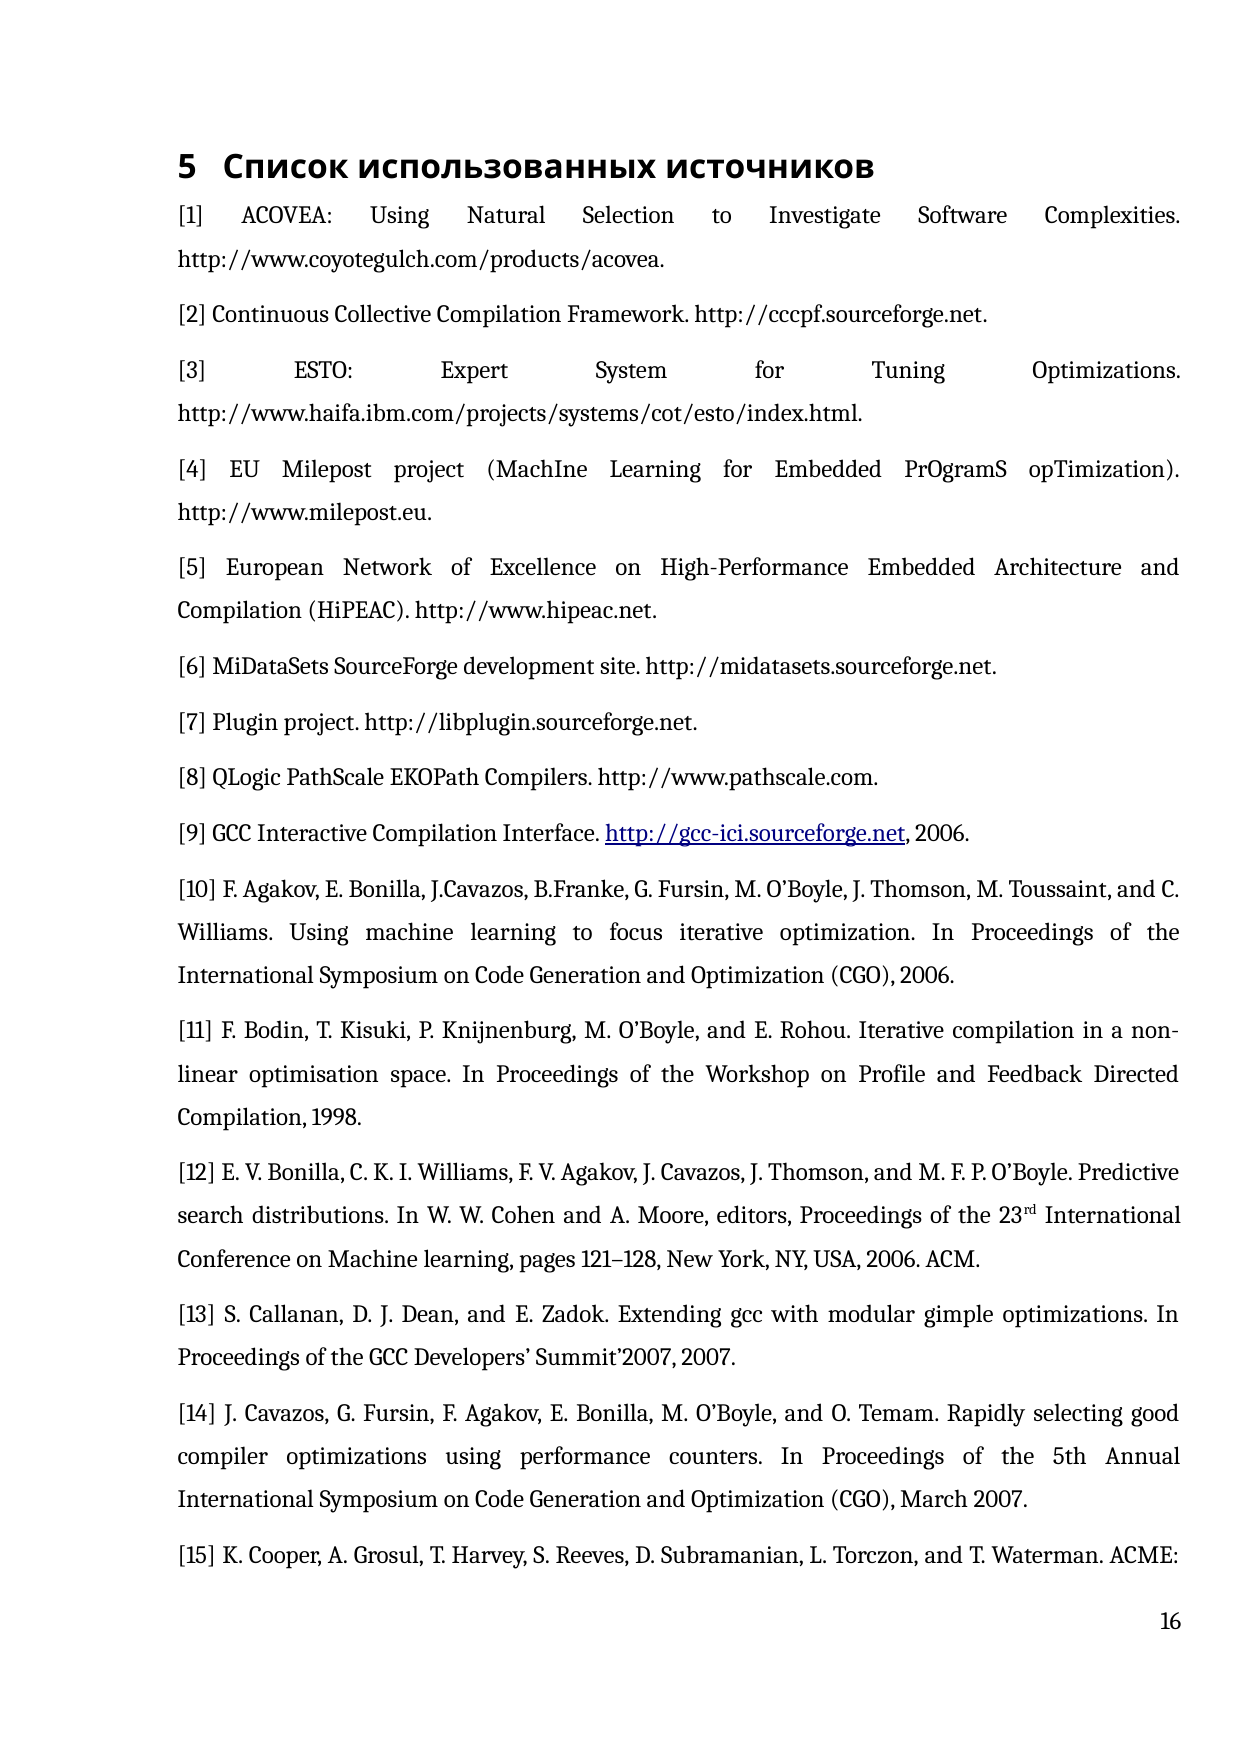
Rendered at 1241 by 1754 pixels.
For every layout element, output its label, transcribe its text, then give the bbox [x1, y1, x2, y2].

text [2] Continuous Collective Compilation Framework. http://cccpf.sourceforge.net. [177, 300, 1181, 329]
text [13] S. Callanan, D. J. Dean, and E. Zadok. Extending gcc with modular gimple optimizations. In Proceedings of the GCC Developers’ Summit’2007, 2007. [177, 1300, 1181, 1372]
text [11] F. Bodin, T. Kisuki, P. Knijnenburg, M. O’Boyle, and E. Rohou. Iterative compilation in a non-linear optimisation space. In Proceedings of the Workshop on Profile and Feedback Directed Compilation, 1998. [177, 1016, 1181, 1131]
text [9] GCC Interactive Compilation Interface. http://gcc-ici.sourceforge.net, 2006. [177, 819, 1181, 848]
text [6] MiDataSets SourceForge development site. http://midatasets.sourceforge.net. [177, 652, 1181, 681]
text [5] European Network of Excellence on High-Performance Embedded Architecture and Compilation (HiPEAC). http://www.hipeac.net. [177, 553, 1181, 625]
text [7] Plugin project. http://libplugin.sourceforge.net. [177, 708, 1181, 736]
subtitle Список использованных источников [177, 143, 1181, 189]
text [12] E. V. Bonilla, C. K. I. Williams, F. V. Agakov, J. Cavazos, J. Thomson, and M. F. P. O’Boyle. Predictive search distributions. In W. W. Cohen and A. Moore, editors, Proceedings of the 23rd International Conference on Machine learning, pages 121–128, New York, NY, USA, 2006. ACM. [177, 1158, 1181, 1273]
text [4] EU Milepost project (MachIne Learning for Embedded PrOgramS opTimization). http://www.milepost.eu. [177, 454, 1181, 526]
text [10] F. Agakov, E. Bonilla, J.Cavazos, B.Franke, G. Fursin, M. O’Boyle, J. Thomson, M. Toussaint, and C. Williams. Using machine learning to focus iterative optimization. In Proceedings of the International Symposium on Code Generation and Optimization (CGO), 2006. [177, 874, 1181, 989]
text [15] K. Cooper, A. Grosul, T. Harvey, S. Reeves, D. Subramanian, L. Torczon, and T. Waterman. ACME: [177, 1541, 1181, 1569]
text [3] ESTO: Expert System for Tuning Optimizations. http://www.haifa.ibm.com/projects/systems/cot/esto/index.html. [177, 356, 1181, 428]
text [1] ACOVEA: Using Natural Selection to Investigate Software Complexities. http://www.coyotegulch.com/products/acovea. [177, 201, 1181, 273]
text [8] QLogic PathScale EKOPath Compilers. http://www.pathscale.com. [177, 763, 1181, 792]
text [14] J. Cavazos, G. Fursin, F. Agakov, E. Bonilla, M. O’Boyle, and O. Temam. Rapidly selecting good compiler optimizations using performance counters. In Proceedings of the 5th Annual International Symposium on Code Generation and Optimization (CGO), March 2007. [177, 1399, 1181, 1514]
